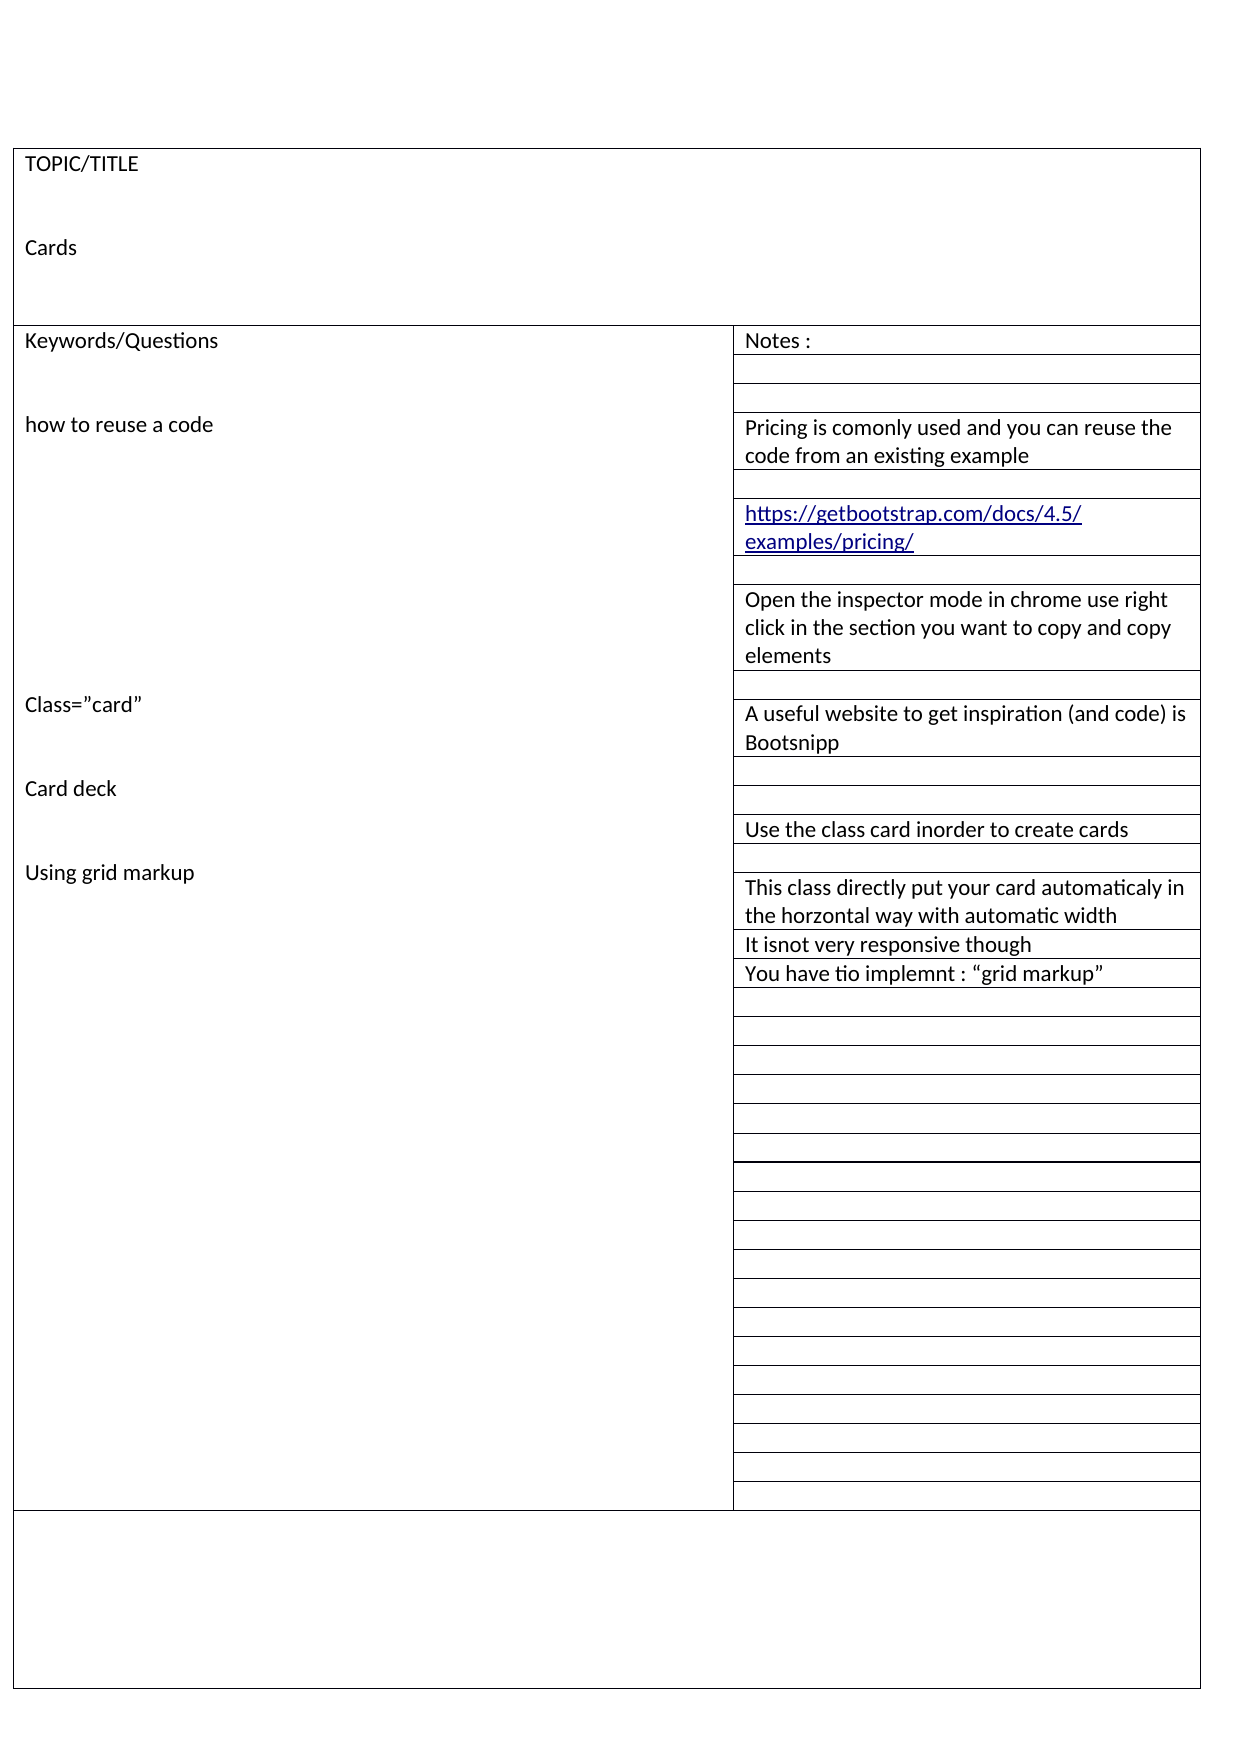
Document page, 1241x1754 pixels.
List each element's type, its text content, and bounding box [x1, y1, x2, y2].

table_cell [734, 671, 1200, 698]
table_cell [734, 1424, 1200, 1452]
table_cell Keywords/Questions how to reuse a code Class=”card” Card deck Using grid markup [14, 326, 733, 1510]
table_cell [734, 1192, 1200, 1219]
table_cell Pricing is comonly used and you can reuse the code from an existing example [734, 413, 1200, 469]
table_cell [734, 1395, 1200, 1423]
table_cell [734, 1308, 1200, 1336]
table_cell [734, 1366, 1200, 1394]
table_cell [734, 1134, 1200, 1161]
table_cell [734, 1163, 1200, 1191]
table_cell [734, 1046, 1200, 1074]
table_cell [734, 786, 1200, 814]
table_cell [734, 1075, 1200, 1103]
table_cell [734, 384, 1200, 412]
table_cell It isnot very responsive though [734, 930, 1200, 958]
table_cell You have tio implemnt : “grid markup” [734, 959, 1200, 987]
table_cell https://getbootstrap.com/docs/4.5/examples/pricing/ [734, 499, 1200, 555]
table_cell [734, 1453, 1200, 1481]
table_cell Notes : [734, 326, 1200, 354]
table_cell [734, 1337, 1200, 1365]
table_cell [734, 556, 1200, 584]
table_cell [734, 1250, 1200, 1278]
table_cell [734, 1482, 1200, 1510]
table_cell [734, 1017, 1200, 1045]
table_cell [734, 470, 1200, 498]
table_header TOPIC/TITLE Cards [14, 149, 1200, 325]
table_cell [734, 1104, 1200, 1132]
table_cell [734, 1279, 1200, 1307]
table_cell [734, 757, 1200, 785]
table_cell Use the class card inorder to create cards [734, 815, 1200, 843]
table_cell [734, 1221, 1200, 1249]
table_cell This class directly put your card automaticaly in the horzontal way with automatic width [734, 873, 1200, 929]
table_cell [734, 355, 1200, 383]
table_cell Open the inspector mode in chrome use right click in the section you want to copy and copy elements [734, 585, 1200, 669]
table_cell A useful website to get inspiration (and code) is Bootsnipp [734, 700, 1200, 756]
table_cell [734, 988, 1200, 1016]
table_cell [14, 1511, 1200, 1687]
table_cell [734, 844, 1200, 872]
